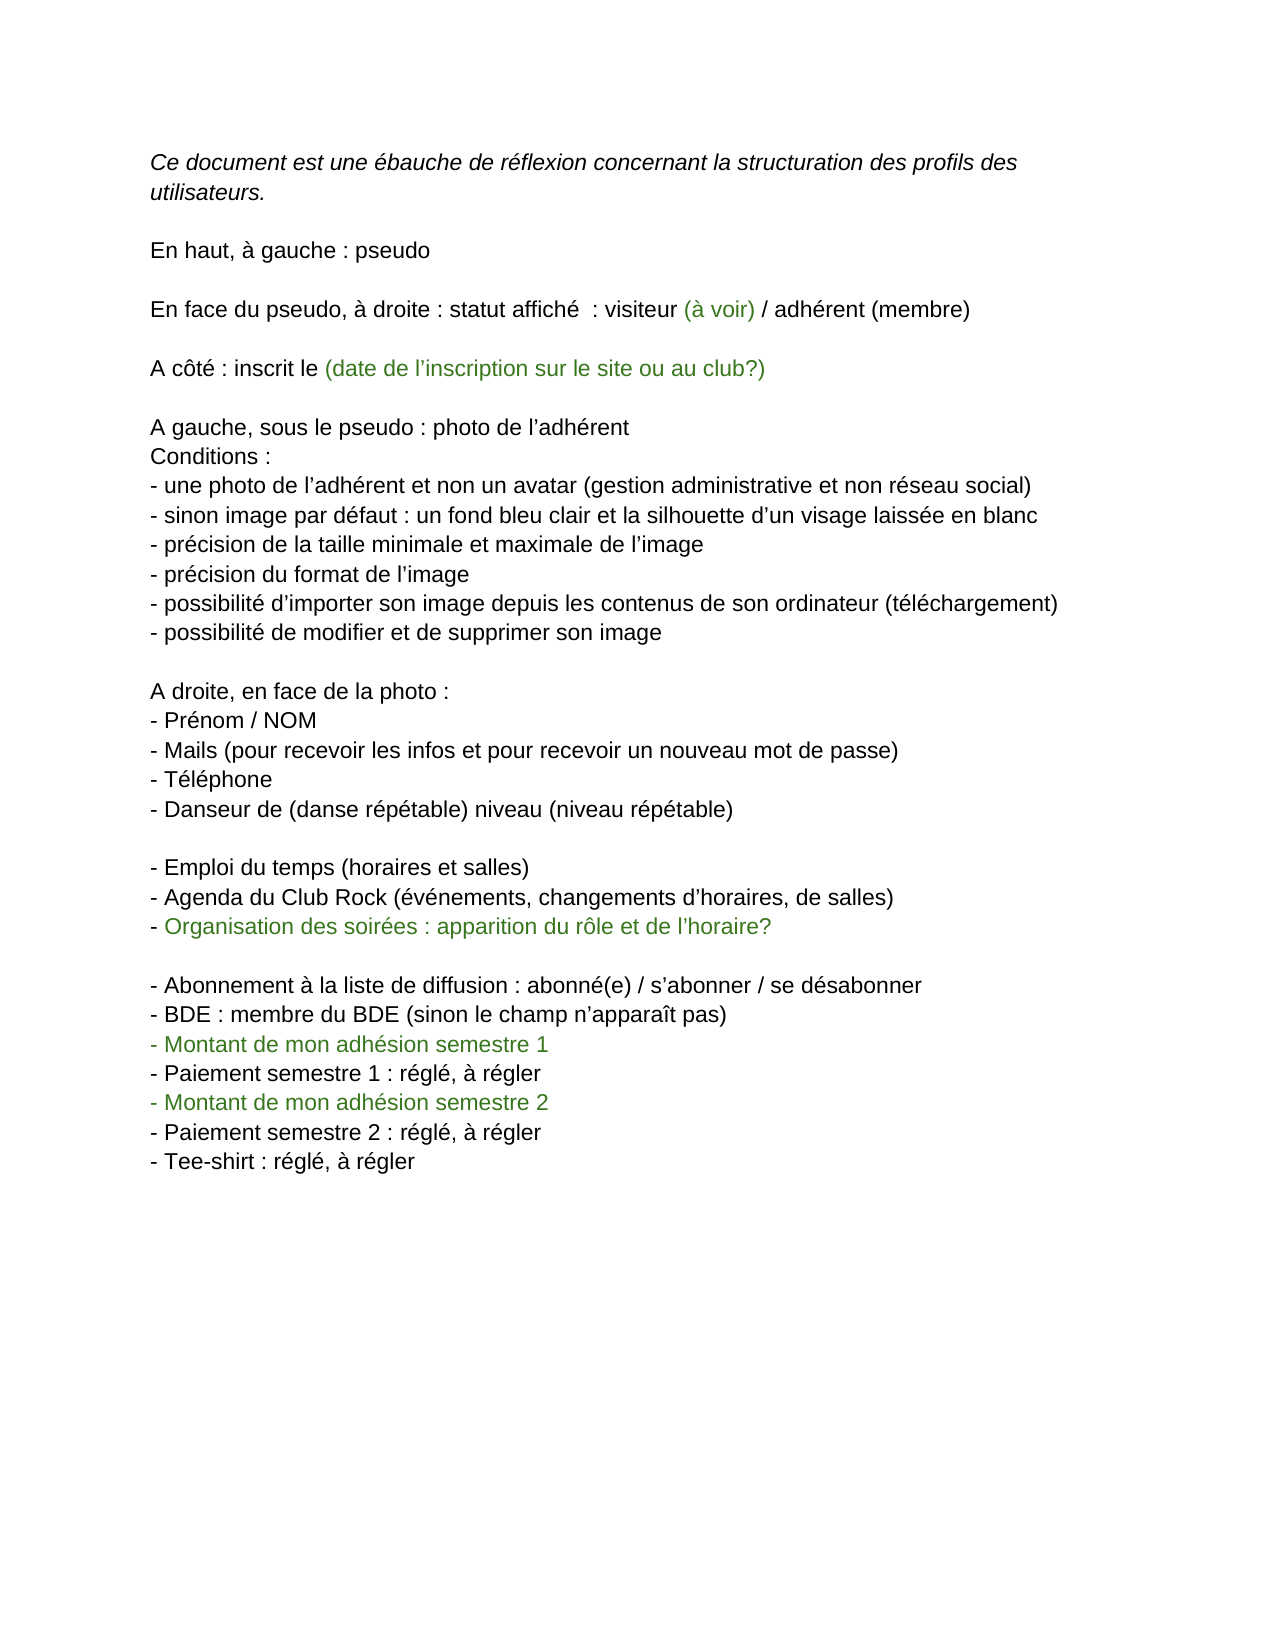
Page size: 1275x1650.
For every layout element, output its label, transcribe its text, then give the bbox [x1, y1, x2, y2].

text - Abonnement à la liste de diffusion : abonné(e) / s’abonner / se désabonner [150, 972, 1125, 998]
text - Paiement semestre 1 : réglé, à régler [150, 1061, 1125, 1086]
text - Mails (pour recevoir les infos et pour recevoir un nouveau mot de passe) [150, 737, 1125, 763]
text - BDE : membre du BDE (sinon le champ n’apparaît pas) [150, 1002, 1125, 1027]
text - Téléphone [150, 767, 1125, 792]
text - sinon image par défaut : un fond bleu clair et la silhouette d’un visage laissée en blanc [150, 502, 1125, 528]
text - Montant de mon adhésion semestre 1 [150, 1031, 1125, 1057]
text - Emploi du temps (horaires et salles) [150, 855, 1125, 881]
text Conditions : [150, 444, 1125, 469]
text - Montant de mon adhésion semestre 2 [150, 1090, 1125, 1116]
text - Danseur de (danse répétable) niveau (niveau répétable) [150, 796, 1125, 822]
text - Agenda du Club Rock (événements, changements d’horaires, de salles) [150, 884, 1125, 910]
text - Prénom / NOM [150, 708, 1125, 734]
text - possibilité de modifier et de supprimer son image [150, 620, 1125, 646]
text - précision du format de l’image [150, 561, 1125, 587]
text - Paiement semestre 2 : réglé, à régler [150, 1119, 1125, 1145]
text - Tee-shirt : réglé, à régler [150, 1149, 1125, 1174]
text - Organisation des soirées : apparition du rôle et de l’horaire? [150, 914, 1125, 939]
text - une photo de l’adhérent et non un avatar (gestion administrative et non réseau social) [150, 473, 1125, 499]
text En haut, à gauche : pseudo [150, 238, 1125, 264]
text - précision de la taille minimale et maximale de l’image [150, 532, 1125, 557]
text Ce document est une ébauche de réflexion concernant la structuration des profils des utilisateurs. [150, 150, 1125, 205]
text A gauche, sous le pseudo : photo de l’adhérent [150, 414, 1125, 440]
text En face du pseudo, à droite : statut affiché : visiteur (à voir) / adhérent (membre) [150, 297, 1125, 322]
text A droite, en face de la photo : [150, 679, 1125, 704]
text A côté : inscrit le (date de l’inscription sur le site ou au club?) [150, 356, 1125, 381]
text - possibilité d’importer son image depuis les contenus de son ordinateur (téléchargement) [150, 591, 1125, 616]
